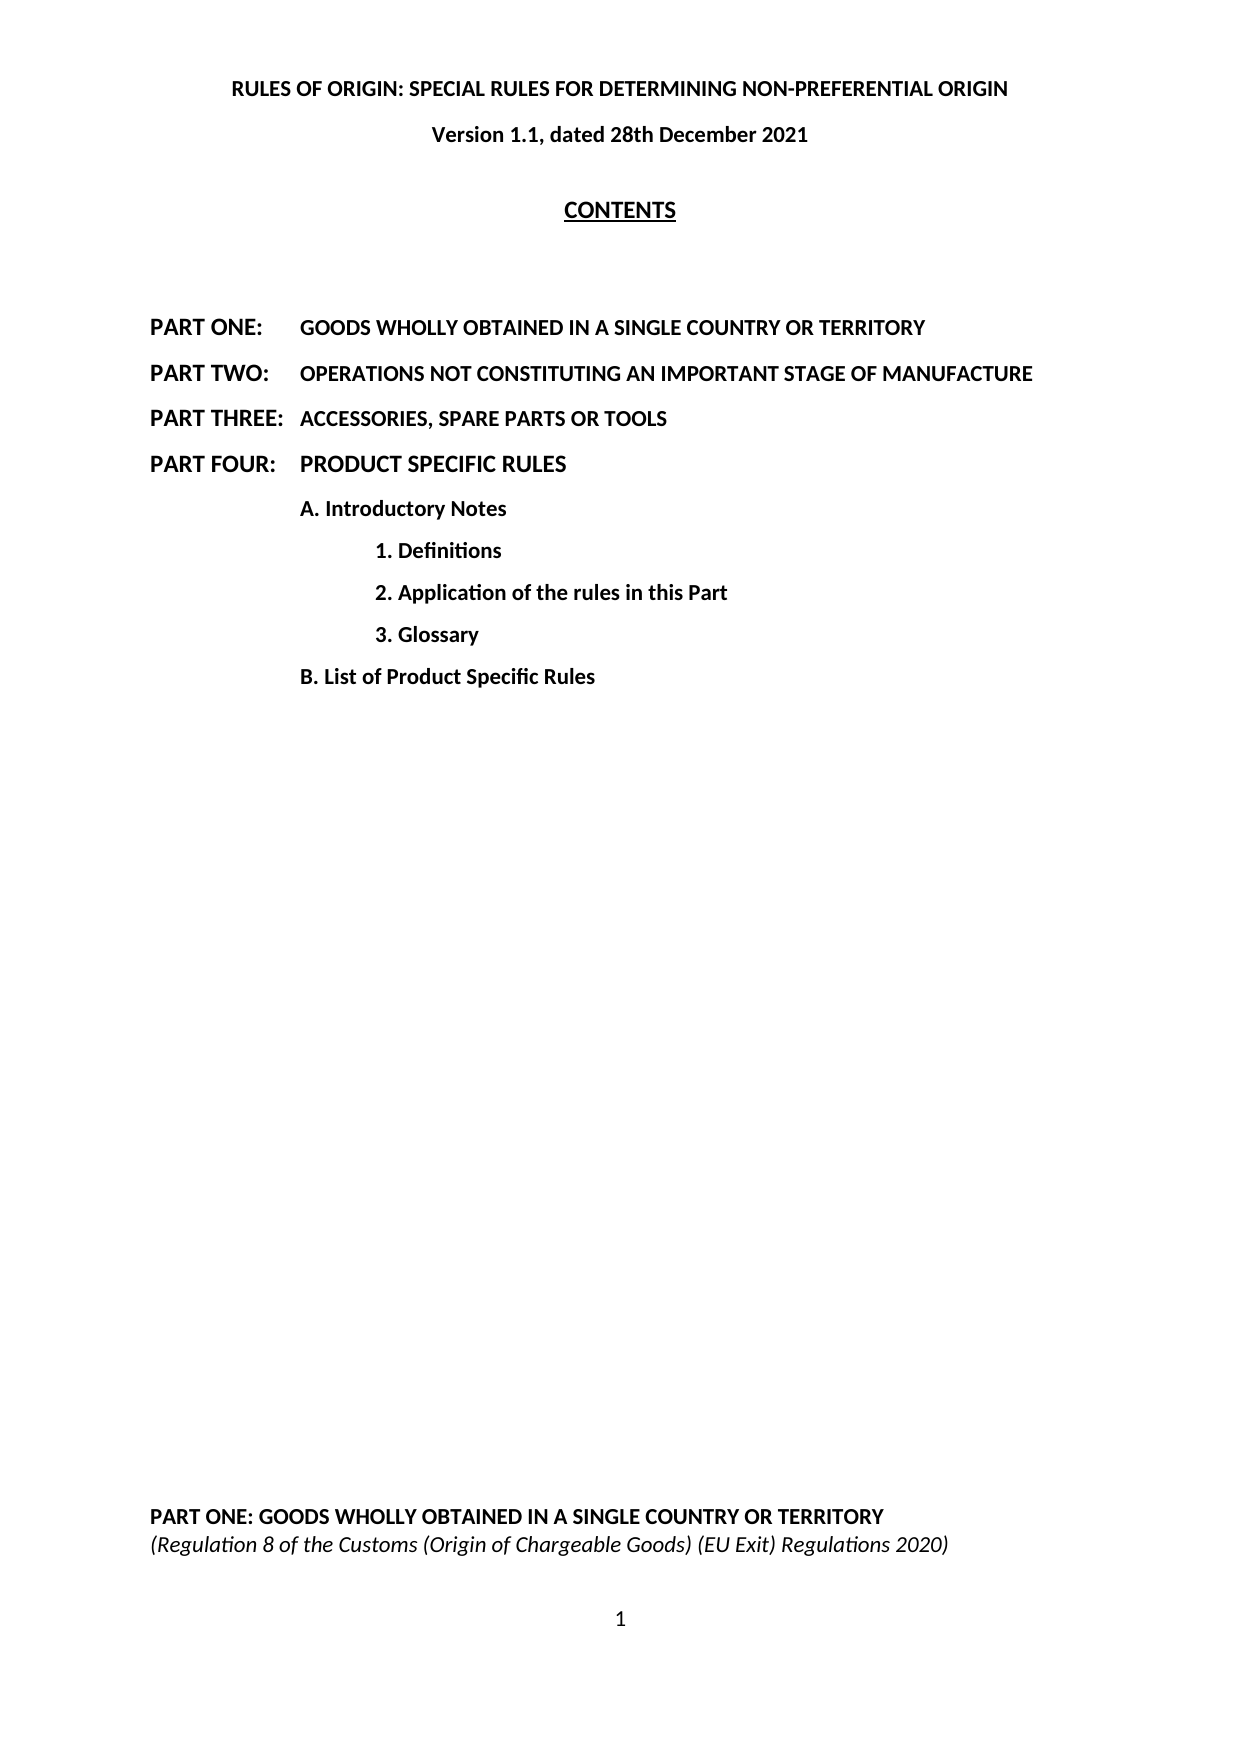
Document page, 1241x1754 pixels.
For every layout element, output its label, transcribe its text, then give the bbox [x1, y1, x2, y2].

text CONTENTS [150, 194, 1090, 225]
text PART ONE: GOODS WHOLLY OBTAINED IN A SINGLE COUNTRY OR TERRITORY [150, 1502, 1090, 1530]
text Version 1.1, dated 28th December 2021 [150, 120, 1090, 148]
text A. Introductory Notes [150, 494, 1090, 522]
text (Regulation 8 of the Customs (Origin of Chargeable Goods) (EU Exit) Regulations 2020) [150, 1530, 1090, 1558]
text B. List of Product Specific Rules [150, 662, 1090, 690]
text PART THREE: ACCESSORIES, SPARE PARTS OR TOOLS [150, 402, 1090, 433]
text PART ONE: GOODS WHOLLY OBTAINED IN A SINGLE COUNTRY OR TERRITORY [150, 311, 1090, 341]
text RULES OF ORIGIN: SPECIAL RULES FOR DETERMINING NON-PREFERENTIAL ORIGIN [150, 74, 1090, 102]
text PART FOUR: PRODUCT SPECIFIC RULES [150, 448, 1090, 479]
text PART TWO: OPERATIONS NOT CONSTITUTING AN IMPORTANT STAGE OF MANUFACTURE [150, 357, 1090, 387]
text 2. Application of the rules in this Part [150, 578, 1090, 606]
text 3. Glossary [150, 620, 1090, 648]
text 1. Definitions [150, 536, 1090, 564]
